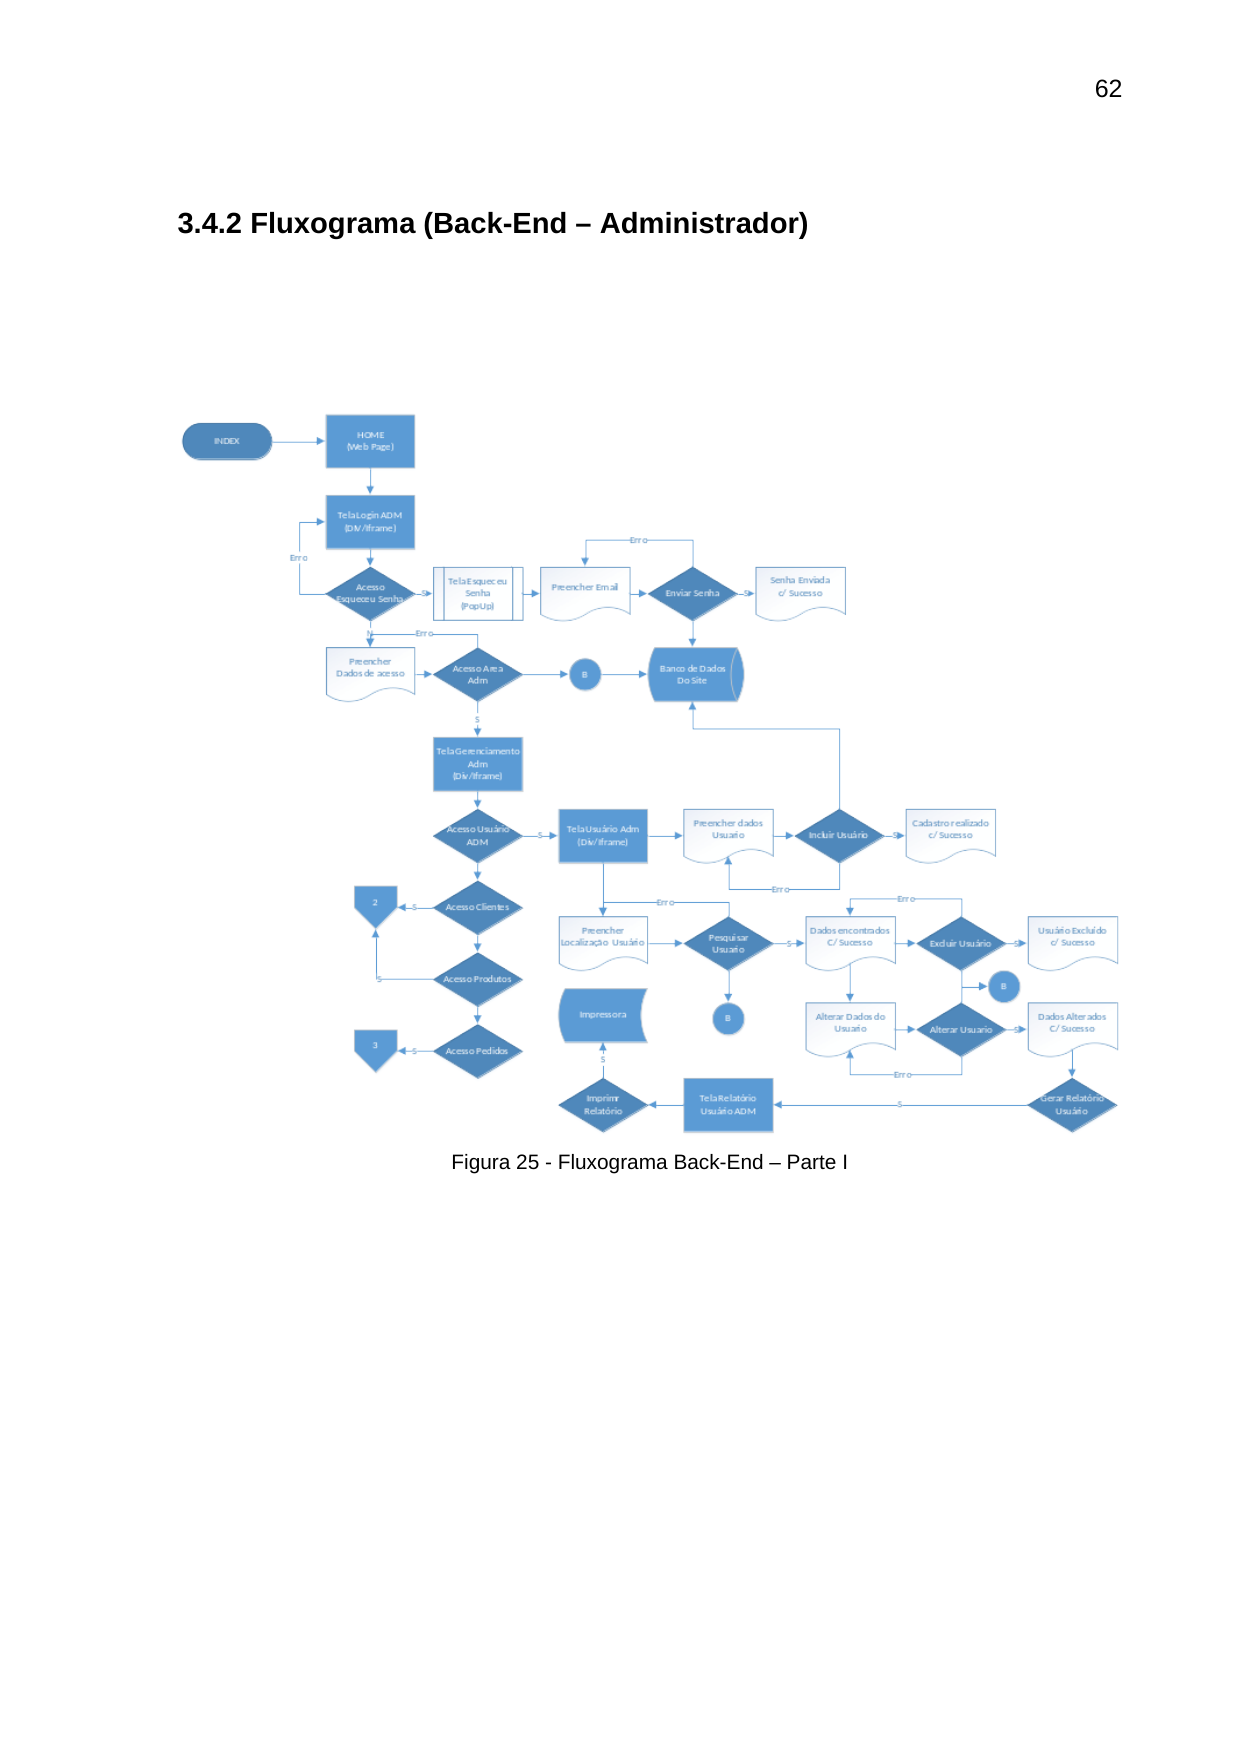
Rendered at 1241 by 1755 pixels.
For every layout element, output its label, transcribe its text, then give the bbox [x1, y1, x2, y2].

subtitle 3.4.2 Fluxograma (Back-End – Administrador) [177, 206, 1122, 239]
text Figura 25 - Fluxograma Back-End – Parte I [177, 1150, 1122, 1174]
